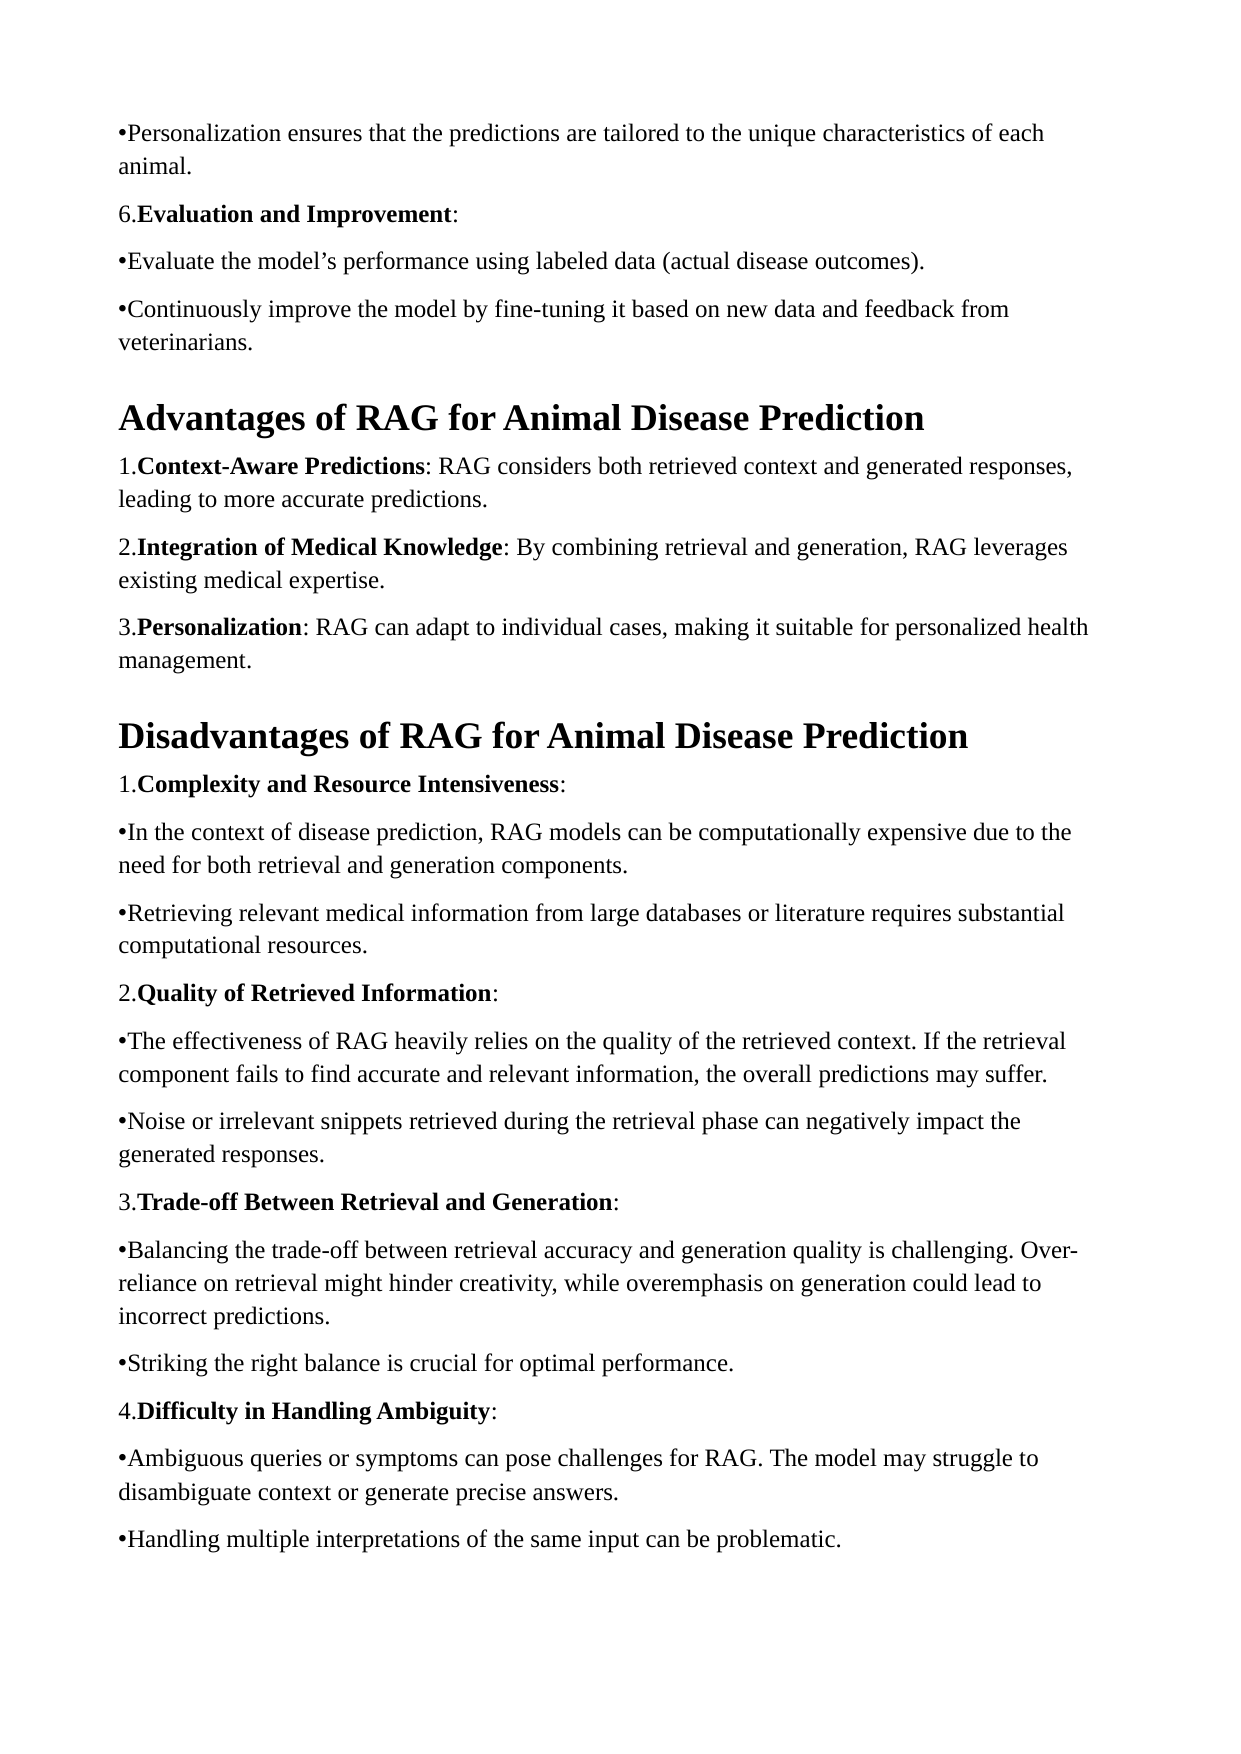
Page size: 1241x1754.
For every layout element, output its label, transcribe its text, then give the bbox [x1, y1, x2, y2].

list Quality of Retrieved Information: [118, 978, 1122, 1007]
list The effectiveness of RAG heavily relies on the quality of the retrieved context. If the retrieval component fails to find accurate and relevant information, the overall predictions may suffer. [118, 1026, 1122, 1088]
list Striking the right balance is crucial for optimal performance. [118, 1348, 1122, 1377]
list Complexity and Resource Intensiveness: [118, 769, 1122, 798]
subtitle Advantages of RAG for Animal Disease Prediction [118, 395, 1122, 438]
list Retrieving relevant medical information from large databases or literature requires substantial computational resources. [118, 898, 1122, 959]
list Noise or irrelevant snippets retrieved during the retrieval phase can negatively impact the generated responses. [118, 1106, 1122, 1168]
list Evaluate the model’s performance using labeled data (actual disease outcomes). [118, 246, 1122, 275]
list Handling multiple interpretations of the same input can be problematic. [118, 1524, 1122, 1553]
list Personalization ensures that the predictions are tailored to the unique characteristics of each animal. [118, 118, 1122, 180]
list Integration of Medical Knowledge: By combining retrieval and generation, RAG leverages existing medical expertise. [118, 532, 1122, 593]
list In the context of disease prediction, RAG models can be computationally expensive due to the need for both retrieval and generation components. [118, 817, 1122, 879]
list Ambiguous queries or symptoms can pose challenges for RAG. The model may struggle to disambiguate context or generate precise answers. [118, 1443, 1122, 1505]
list Balancing the trade-off between retrieval accuracy and generation quality is challenging. Over-reliance on retrieval might hinder creativity, while overemphasis on generation could lead to incorrect predictions. [118, 1235, 1122, 1329]
list Personalization: RAG can adapt to individual cases, making it suitable for personalized health management. [118, 612, 1122, 674]
list Difficulty in Handling Ambiguity: [118, 1396, 1122, 1425]
list Context-Aware Predictions: RAG considers both retrieved context and generated responses, leading to more accurate predictions. [118, 451, 1122, 513]
list Continuously improve the model by fine-tuning it based on new data and feedback from veterinarians. [118, 294, 1122, 356]
list Trade-off Between Retrieval and Generation: [118, 1187, 1122, 1216]
list Evaluation and Improvement: [118, 199, 1122, 227]
subtitle Disadvantages of RAG for Animal Disease Prediction [118, 714, 1122, 757]
